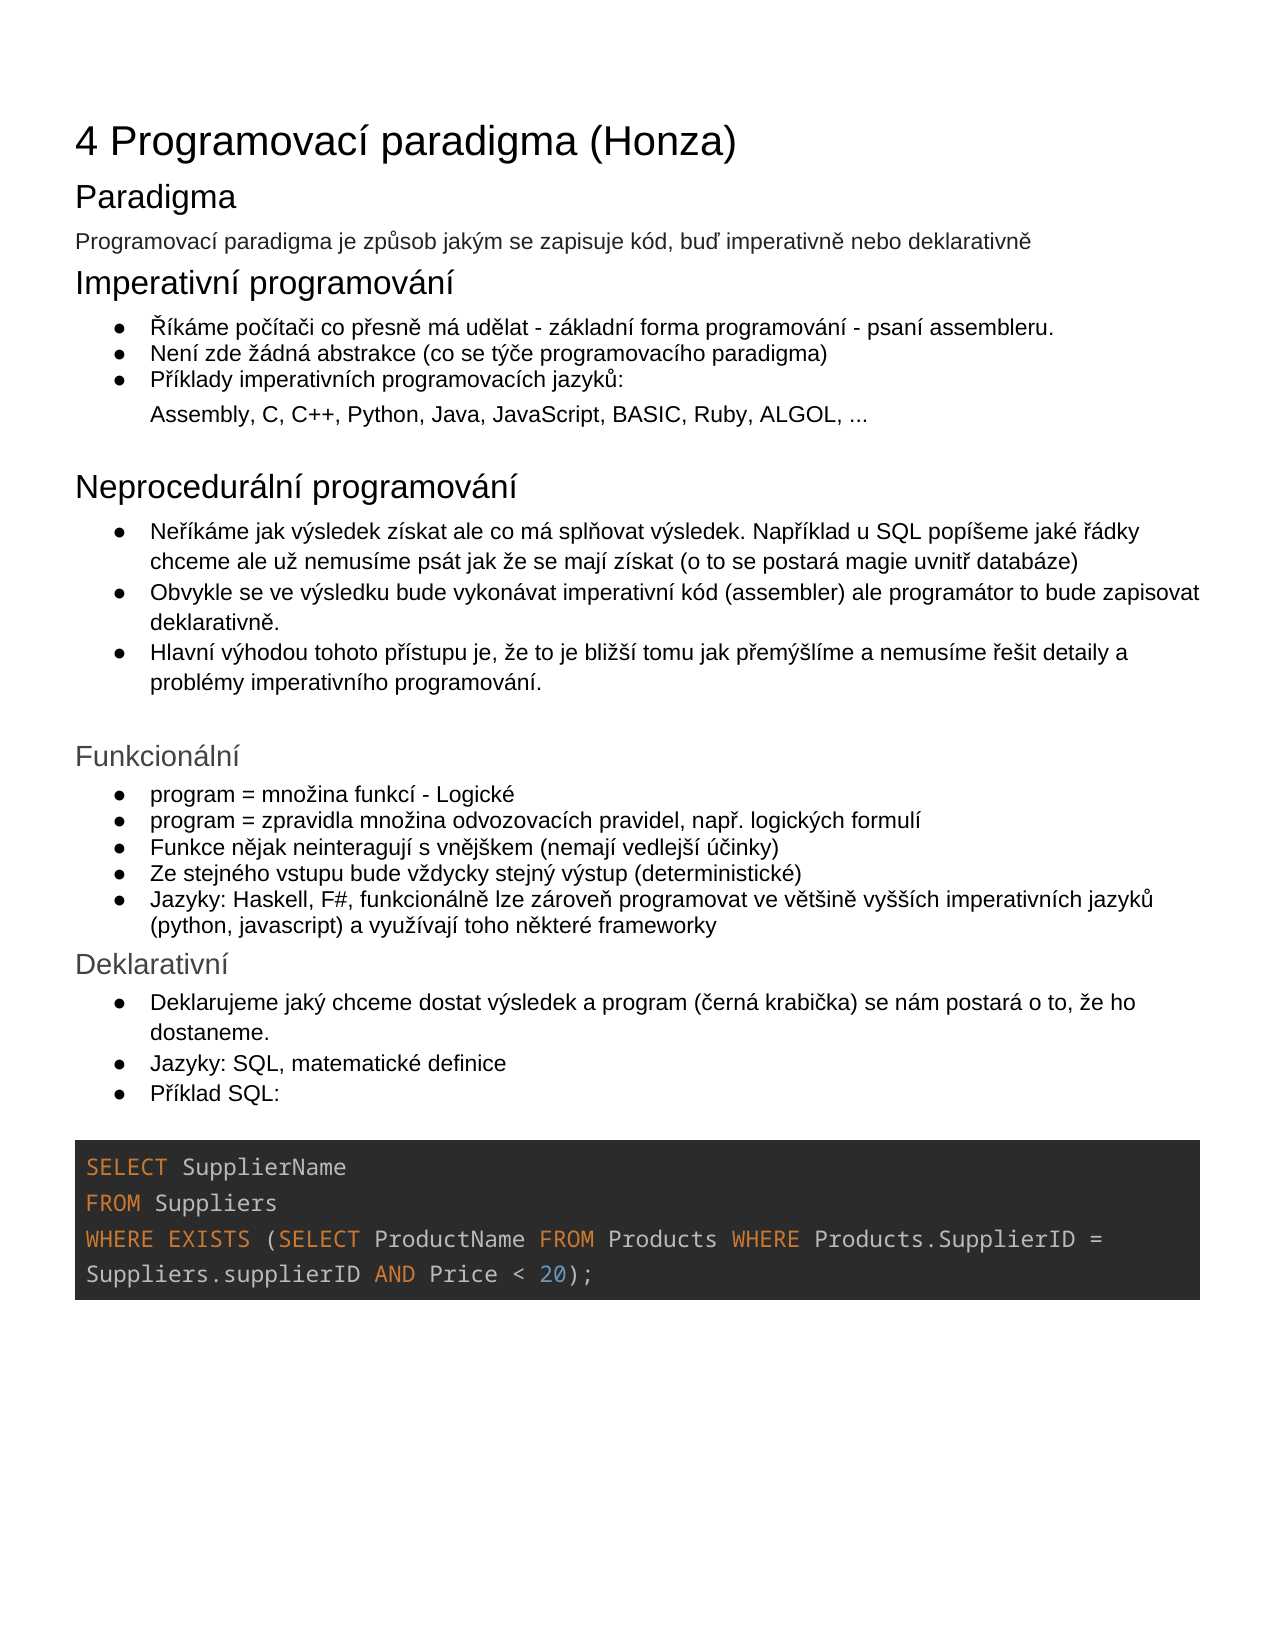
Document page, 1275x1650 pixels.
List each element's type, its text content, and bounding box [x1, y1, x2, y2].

list Není zde žádná abstrakce (co se týče programovacího paradigma) [112, 340, 1200, 366]
list Příklady imperativních programovacích jazyků: [112, 366, 1200, 393]
subtitle Imperativní programování [75, 263, 1200, 301]
subtitle Paradigma [75, 177, 1200, 216]
subtitle Neprocedurální programování [75, 467, 1200, 506]
list Ze stejného vstupu bude vždycky stejný výstup (deterministické) [112, 860, 1200, 886]
text Programovací paradigma je způsob jakým se zapisuje kód, buď imperativně nebo deklarativně [75, 228, 1200, 254]
list Hlavní výhodou tohoto přístupu je, že to je bližší tomu jak přemýšlíme a nemusíme řešit detaily a problémy imperativního programování. [112, 639, 1200, 695]
list Říkáme počítači co přesně má udělat - základní forma programování - psaní assembleru. [112, 314, 1200, 340]
list Obvykle se ve výsledku bude vykonávat imperativní kód (assembler) ale programátor to bude zapisovat deklarativně. [112, 578, 1200, 635]
list program = množina funkcí - Logické [112, 781, 1200, 807]
subtitle 4 Programovací paradigma (Honza) [75, 117, 1200, 164]
subtitle Deklarativní [75, 947, 1200, 981]
list Funkce nějak neinteragují s vnějškem (nemají vedlejší účinky) [112, 833, 1200, 860]
text Assembly, C, C++, Python, Java, JavaScript, BASIC, Ruby, ALGOL, ... [75, 401, 1200, 428]
list Neříkáme jak výsledek získat ale co má splňovat výsledek. Například u SQL popíšeme jaké řádky chceme ale už nemusíme psát jak že se mají získat (o to se postará magie uvnitř databáze) [112, 518, 1200, 574]
table_header SELECT SupplierName FROM Suppliers WHERE EXISTS (SELECT ProductName FROM Products WHERE Products.SupplierID = Suppliers.supplierID AND Price < 20); [75, 1140, 1200, 1300]
subtitle Funkcionální [75, 739, 1200, 772]
list Jazyky: SQL, matematické definice [112, 1049, 1200, 1076]
list Deklarujeme jaký chceme dostat výsledek a program (černá krabička) se nám postará o to, že ho dostaneme. [112, 989, 1200, 1046]
list Příklad SQL: [112, 1080, 1200, 1106]
list Jazyky: Haskell, F#, funkcionálně lze zároveň programovat ve většině vyšších imperativních jazyků (python, javascript) a využívají toho některé frameworky [112, 886, 1200, 939]
list program = zpravidla množina odvozovacích pravidel, např. logických formulí [112, 807, 1200, 833]
